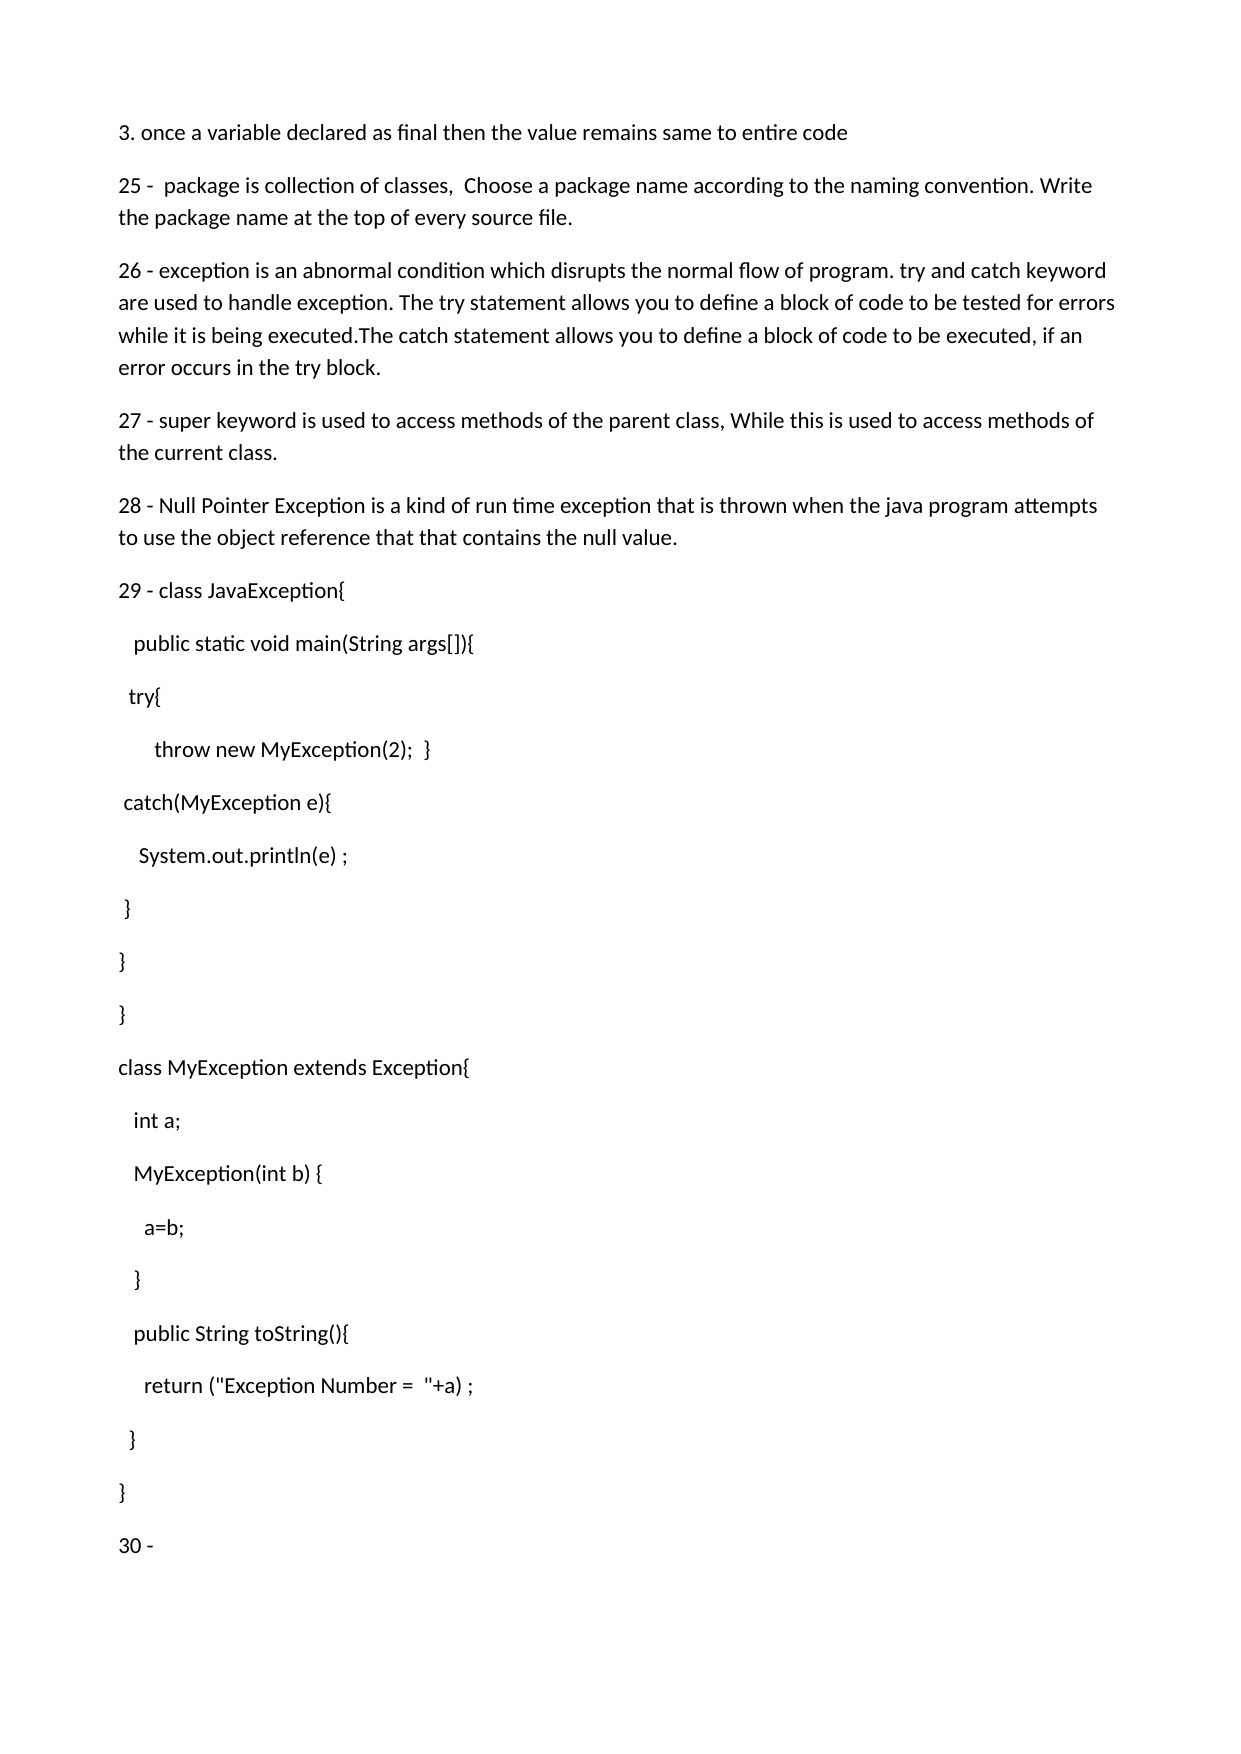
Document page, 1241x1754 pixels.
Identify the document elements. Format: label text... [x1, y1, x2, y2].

text class MyException extends Exception{ [118, 1053, 1122, 1082]
text try{ [118, 682, 1122, 710]
text 27 - super keyword is used to access methods of the parent class, While this is used to access methods of the current class. [118, 406, 1122, 466]
text 3. once a variable declared as final then the value remains same to entire code [118, 118, 1122, 146]
text a=b; [118, 1213, 1122, 1241]
text 26 - exception is an abnormal condition which disrupts the normal flow of program. try and catch keyword are used to handle exception. The try statement allows you to define a block of code to be tested for errors while it is being executed.The catch statement allows you to define a block of code to be executed, if an error occurs in the try block. [118, 256, 1122, 381]
text throw new MyException(2); } [118, 735, 1122, 763]
text } [118, 947, 1122, 976]
text } [118, 1266, 1122, 1294]
text 28 - Null Pointer Exception is a kind of run time exception that is thrown when the java program attempts to use the object reference that that contains the null value. [118, 491, 1122, 551]
text public static void main(String args[]){ [118, 629, 1122, 657]
text } [118, 1478, 1122, 1506]
text 30 - [118, 1531, 1122, 1559]
text catch(MyException e){ [118, 788, 1122, 816]
text 25 - package is collection of classes, Choose a package name according to the naming convention. Write the package name at the top of every source file. [118, 171, 1122, 231]
text } [118, 1425, 1122, 1453]
text MyException(int b) { [118, 1159, 1122, 1188]
text int a; [118, 1107, 1122, 1134]
text 29 - class JavaException{ [118, 576, 1122, 604]
text public String toString(){ [118, 1319, 1122, 1347]
text System.out.println(e) ; [118, 841, 1122, 869]
text } [118, 894, 1122, 922]
text return ("Exception Number = "+a) ; [118, 1372, 1122, 1400]
text } [118, 1001, 1122, 1028]
